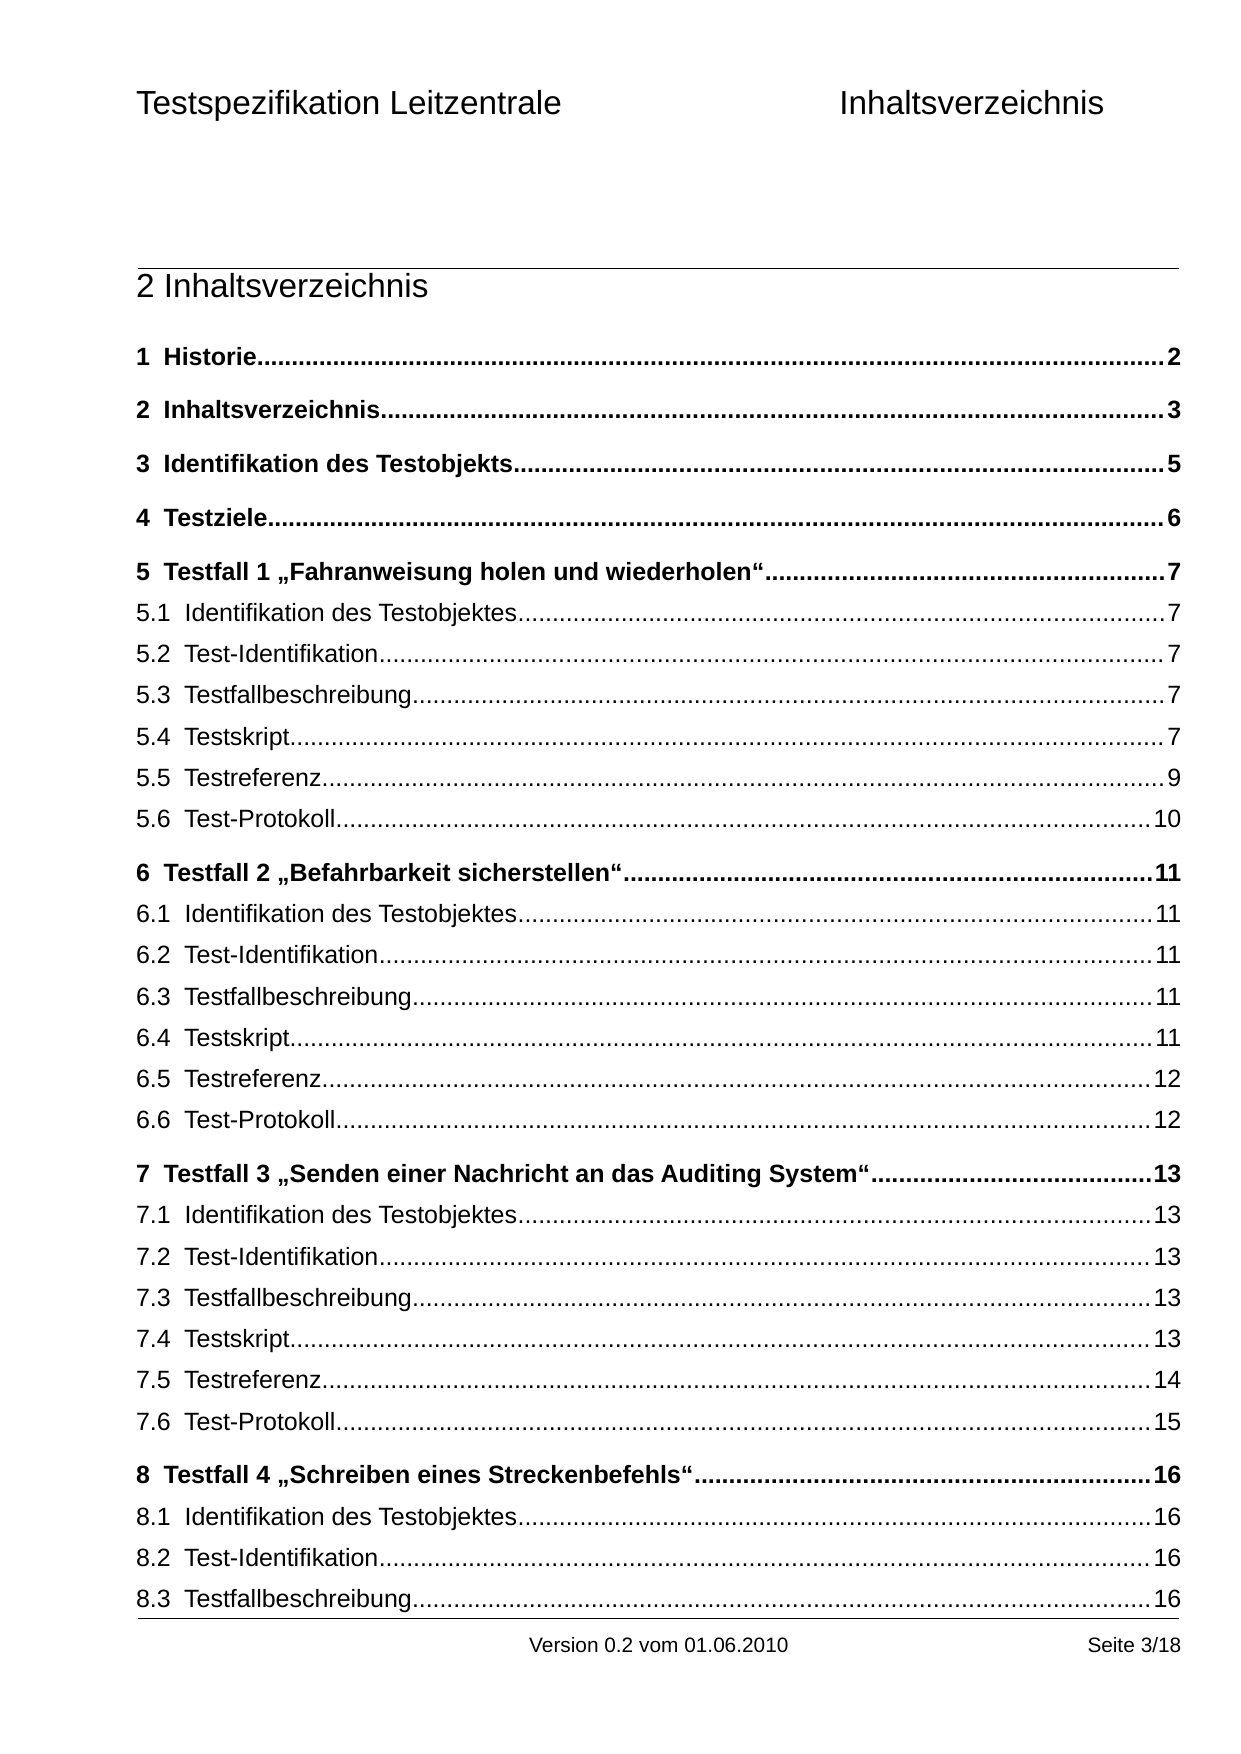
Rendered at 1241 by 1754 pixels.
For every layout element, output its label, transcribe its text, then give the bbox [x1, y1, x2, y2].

text 5.2 Test-Identifikation 7 [136, 639, 1181, 668]
text 6.2 Test-Identifikation 11 [136, 941, 1181, 969]
text 5.4 Testskript 7 [136, 722, 1181, 751]
text 8.3 Testfallbeschreibung 16 [136, 1584, 1181, 1612]
text 2 Inhaltsverzeichnis 3 [136, 396, 1181, 424]
text 7.1 Identifikation des Testobjektes 13 [136, 1201, 1181, 1229]
text 7.4 Testskript 13 [136, 1324, 1181, 1353]
text 7.2 Test-Identifikation 13 [136, 1242, 1181, 1271]
subtitle Inhaltsverzeichnis [136, 289, 1181, 304]
text 7.5 Testreferenz 14 [136, 1366, 1181, 1394]
text 5.1 Identifikation des Testobjektes 7 [136, 598, 1181, 627]
text 6.4 Testskript 11 [136, 1023, 1181, 1052]
text 8.1 Identifikation des Testobjektes 16 [136, 1502, 1181, 1531]
text 6.6 Test-Protokoll 12 [136, 1106, 1181, 1134]
text 6.5 Testreferenz 12 [136, 1064, 1181, 1093]
text 6 Testfall 2 „Befahrbarkeit sicherstellen“ 11 [136, 858, 1181, 887]
text 6.3 Testfallbeschreibung 11 [136, 982, 1181, 1011]
text 7.6 Test-Protokoll 15 [136, 1407, 1181, 1436]
text 4 Testziele 6 [136, 503, 1181, 532]
text 7 Testfall 3 „Senden einer Nachricht an das Auditing System“ 13 [136, 1159, 1181, 1188]
text 6.1 Identifikation des Testobjektes 11 [136, 899, 1181, 928]
text 5.5 Testreferenz 9 [136, 763, 1181, 792]
text 3 Identifikation des Testobjekts 5 [136, 449, 1181, 478]
text 7.3 Testfallbeschreibung 13 [136, 1283, 1181, 1312]
text 8.2 Test-Identifikation 16 [136, 1543, 1181, 1572]
text 1 Historie 2 [136, 342, 1181, 371]
text 5.3 Testfallbeschreibung 7 [136, 681, 1181, 709]
text 5 Testfall 1 „Fahranweisung holen und wiederholen“ 7 [136, 557, 1181, 586]
text 5.6 Test-Protokoll 10 [136, 804, 1181, 833]
text 8 Testfall 4 „Schreiben eines Streckenbefehls“ 16 [136, 1461, 1181, 1489]
